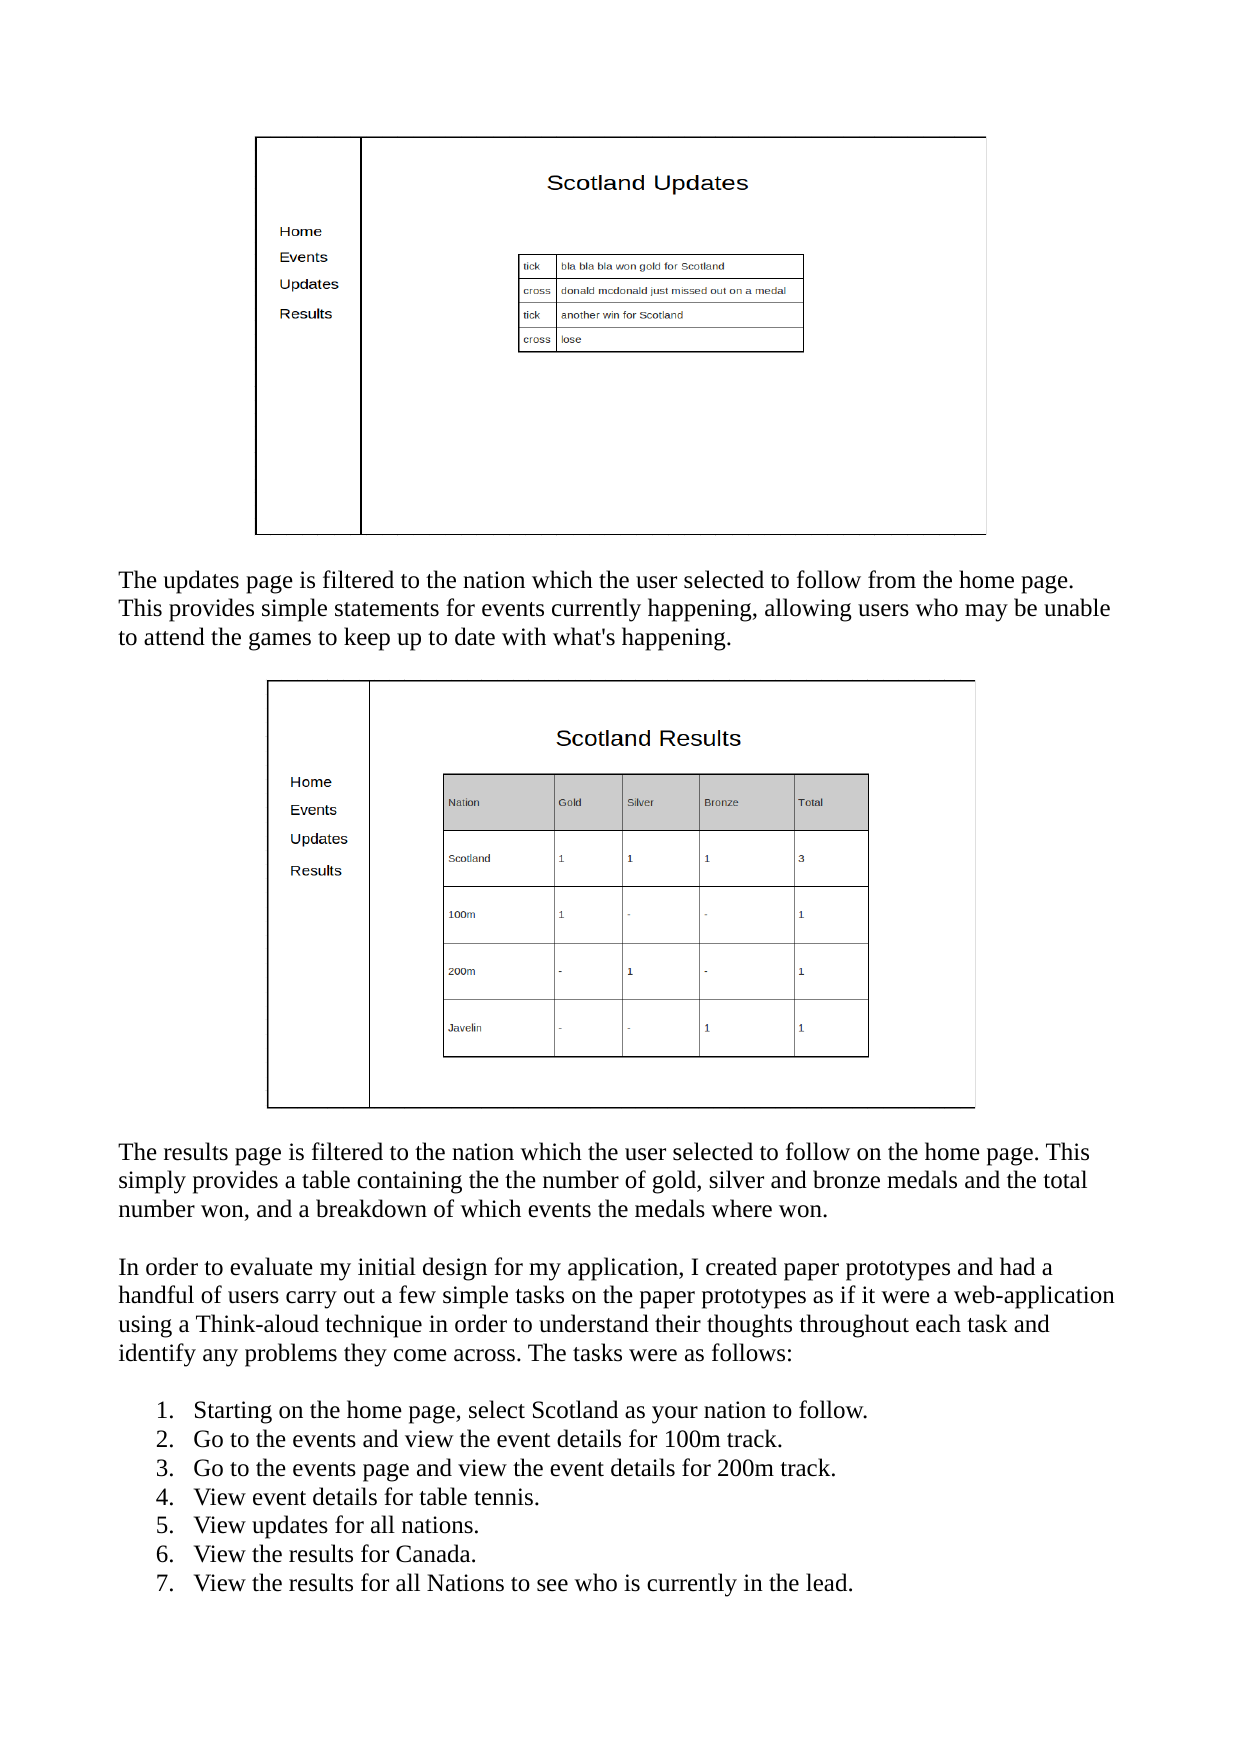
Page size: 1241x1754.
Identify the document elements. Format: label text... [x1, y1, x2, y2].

list Starting on the home page, select Scotland as your nation to follow. [156, 1396, 1122, 1424]
list View updates for all nations. [156, 1511, 1122, 1539]
text The updates page is filtered to the nation which the user selected to follow from the home page. This provides simple statements for events currently happening, allowing users who may be unable to attend the games to keep up to date with what's happening. [118, 565, 1122, 651]
picture [254, 136, 987, 536]
list View event details for table tennis. [156, 1482, 1122, 1511]
list Go to the events page and view the event details for 200m track. [156, 1453, 1122, 1482]
picture [265, 679, 976, 1109]
list Go to the events and view the event details for 100m track. [156, 1424, 1122, 1453]
text In order to evaluate my initial design for my application, I created paper prototypes and had a handful of users carry out a few simple tasks on the paper prototypes as if it were a web-application using a Think-aloud technique in order to understand their thoughts throughout each task and identify any problems they come across. The tasks were as follows: [118, 1252, 1122, 1367]
text The results page is filtered to the nation which the user selected to follow on the home page. This simply provides a table containing the the number of gold, silver and bronze medals and the total number won, and a breakdown of which events the medals where won. [118, 1137, 1122, 1223]
list View the results for Canada. [156, 1539, 1122, 1568]
list View the results for all Nations to see who is currently in the lead. [156, 1568, 1122, 1597]
